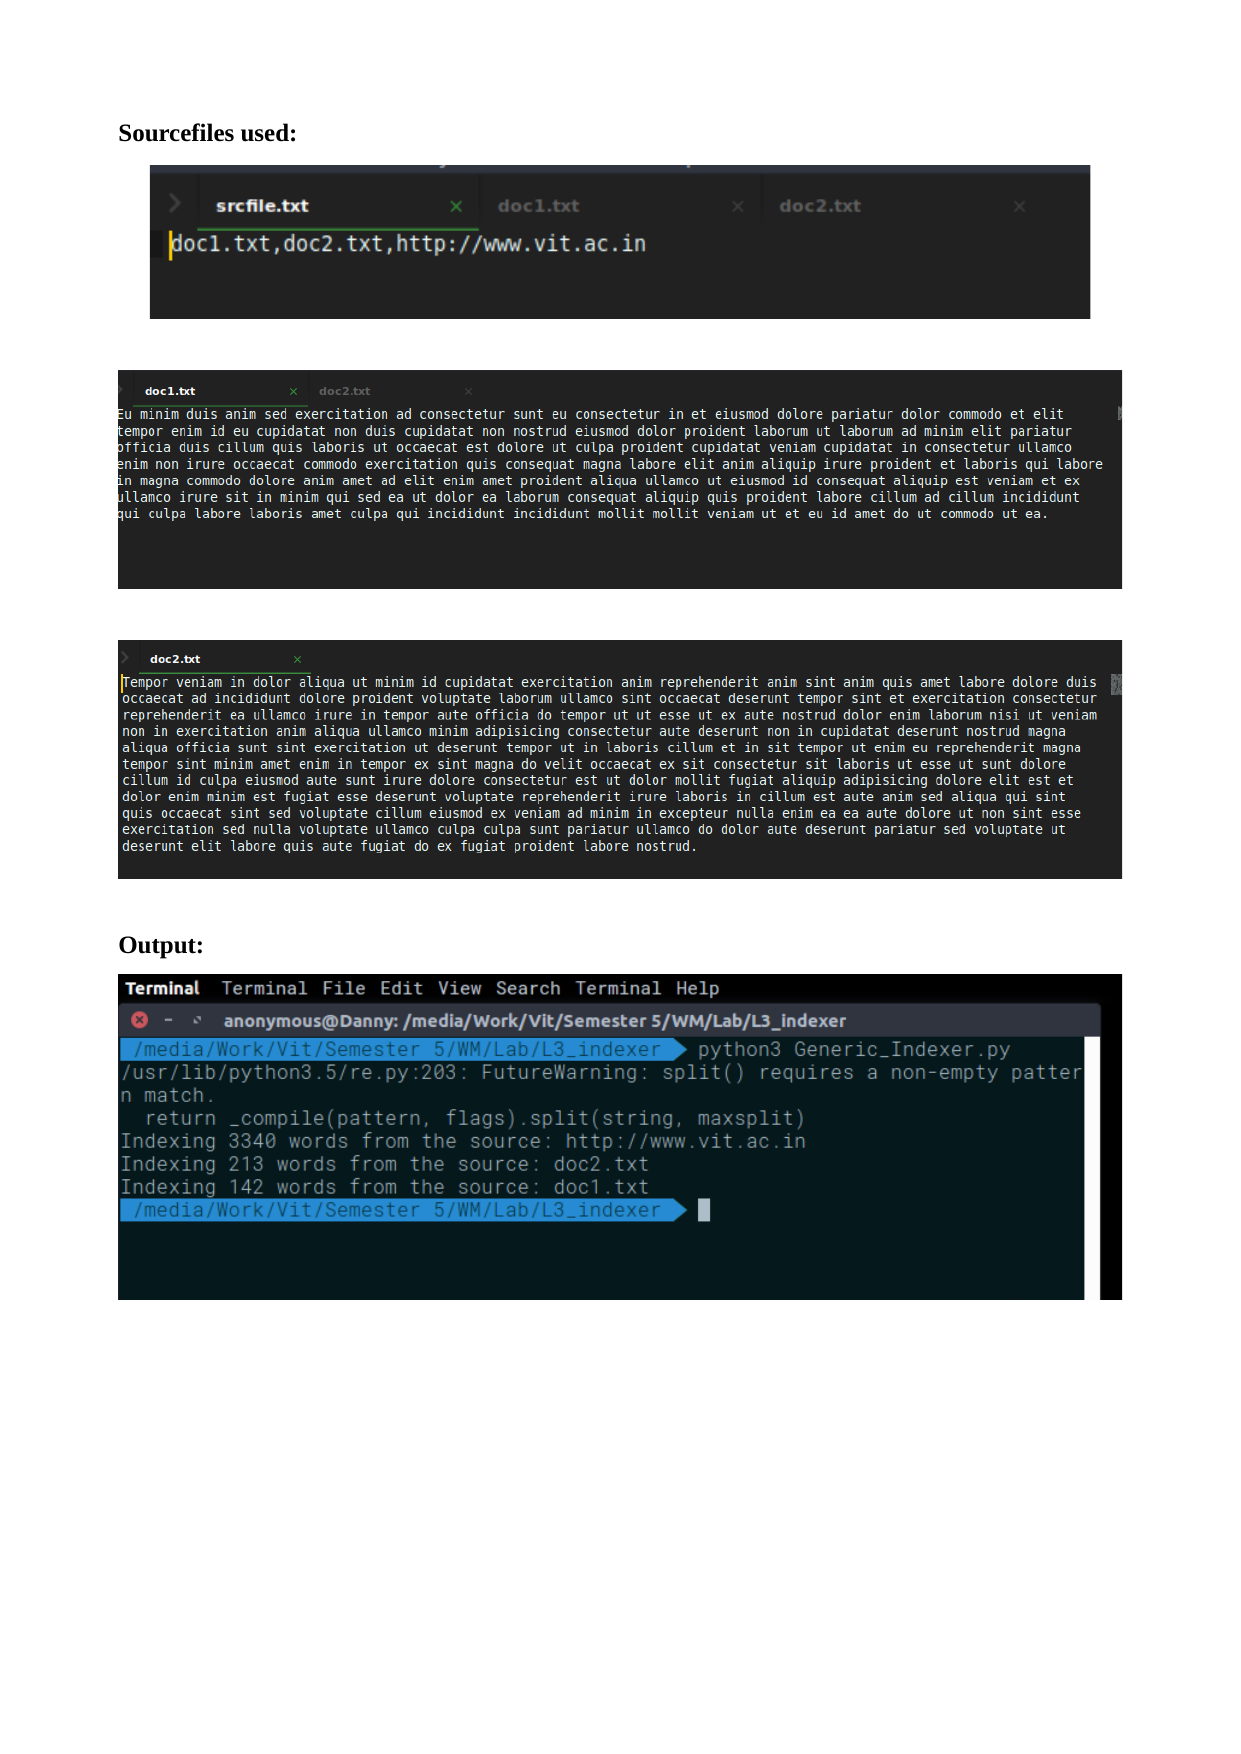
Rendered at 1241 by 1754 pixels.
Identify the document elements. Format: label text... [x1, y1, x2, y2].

picture [149, 165, 1091, 319]
picture [118, 370, 1123, 589]
picture [118, 640, 1123, 879]
text Sourcefiles used: [118, 118, 1122, 147]
picture [118, 974, 1123, 1300]
text Output: [118, 930, 1122, 959]
